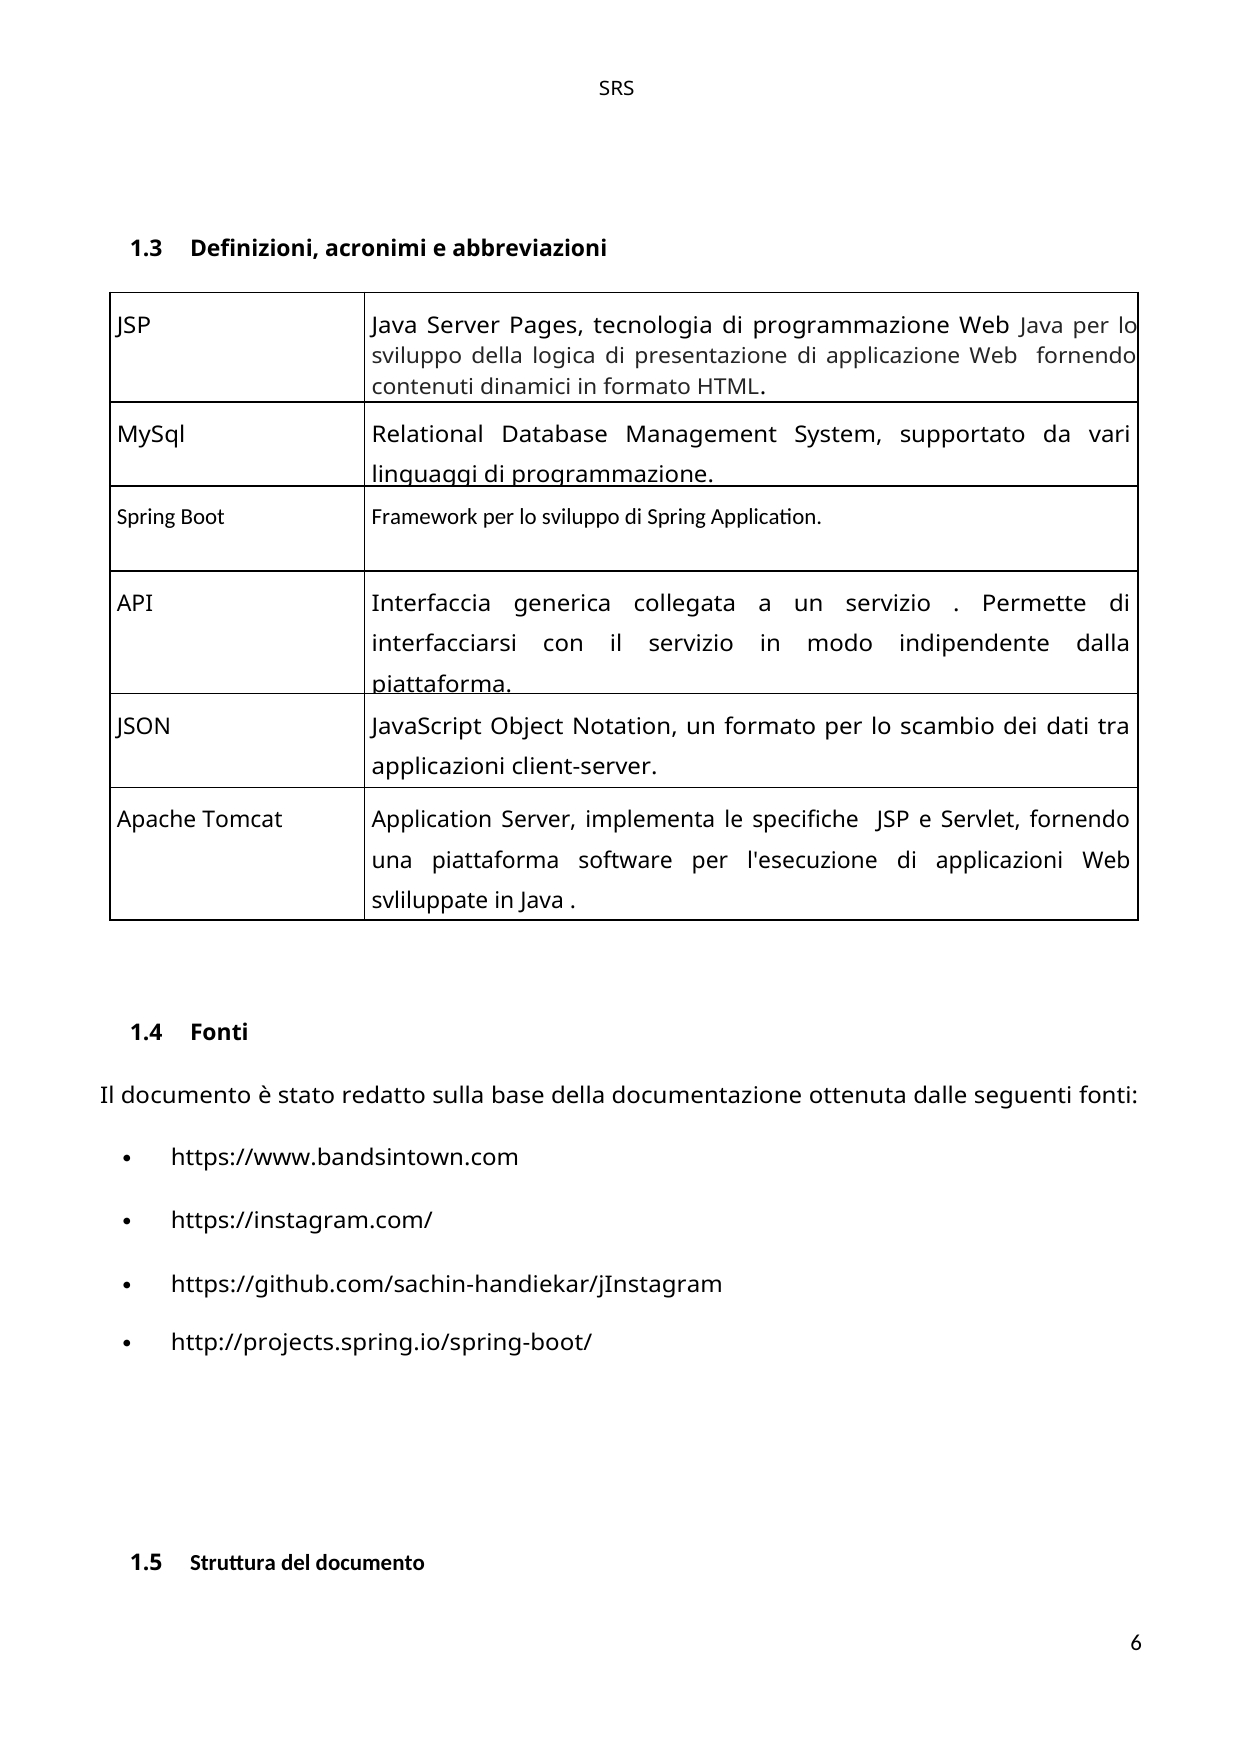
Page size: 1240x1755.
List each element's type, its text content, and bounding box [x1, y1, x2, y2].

table_cell JSON [111, 694, 364, 786]
table_cell Application Server, implementa le specifiche JSP e Servlet, fornendo una piattaforma software per l'esecuzione di applicazioni Web svliluppate in Java . [365, 788, 1137, 919]
table_header JSP [111, 293, 364, 401]
table_cell Relational Database Management System, supportato da vari linguaggi di programmazione. [365, 403, 1137, 485]
list Struttura del documento [129, 1546, 1142, 1577]
table_cell Apache Tomcat [111, 788, 364, 919]
table_cell Spring Boot [111, 487, 364, 570]
table_cell Interfaccia generica collegata a un servizio . Permette di interfacciarsi con il servizio in modo indipendente dalla piattaforma. [365, 572, 1137, 693]
table_cell Framework per lo sviluppo di Spring Application. [365, 487, 1137, 570]
table_cell JavaScript Object Notation, un formato per lo scambio dei dati tra applicazioni client-server. [365, 694, 1137, 786]
list https://www.bandsintown.com [123, 1141, 1142, 1173]
list https://github.com/sachin-handiekar/jInstagram [123, 1268, 1142, 1299]
text Il documento è stato redatto sulla base della documentazione ottenuta dalle seguenti fonti: [100, 1079, 1142, 1110]
table_cell MySql [111, 403, 364, 485]
list Fonti [129, 1016, 1142, 1047]
list Definizioni, acronimi e abbreviazioni [129, 232, 1142, 264]
list https://instagram.com/ [123, 1204, 1142, 1236]
table_header Java Server Pages, tecnologia di programmazione Web Java per lo sviluppo della logica di presentazione di applicazione Web fornendo contenuti dinamici in formato HTML. [365, 293, 1137, 401]
list http://projects.spring.io/spring-boot/ [123, 1326, 1142, 1357]
table_cell API [111, 572, 364, 693]
